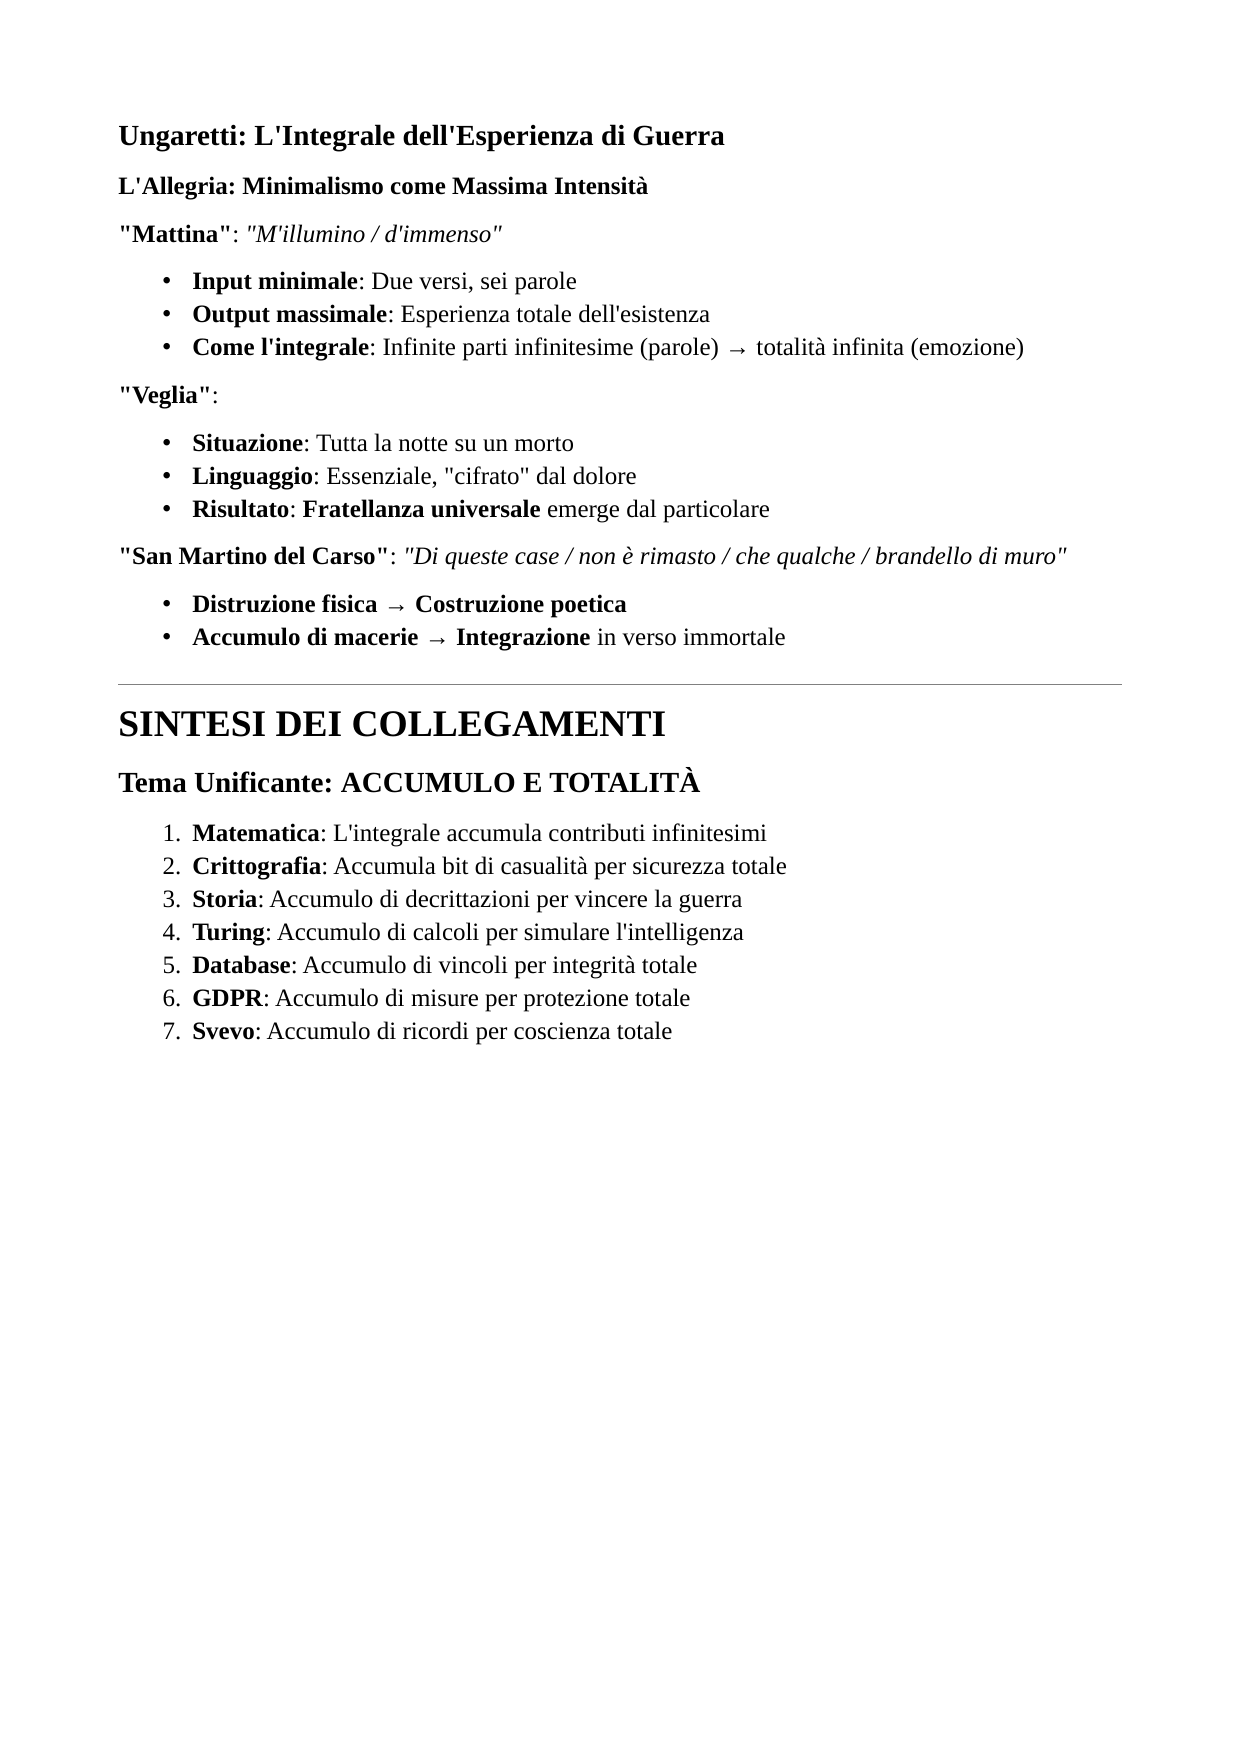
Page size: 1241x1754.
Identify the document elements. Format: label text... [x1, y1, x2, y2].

list Storia: Accumulo di decrittazioni per vincere la guerra [162, 884, 1122, 913]
list Come l'integrale: Infinite parti infinitesime (parole) → totalità infinita (emozione) [162, 332, 1122, 361]
list Matematica: L'integrale accumula contributi infinitesimi [162, 818, 1122, 847]
list Linguaggio: Essenziale, "cifrato" dal dolore [162, 461, 1122, 489]
list Turing: Accumulo di calcoli per simulare l'intelligenza [162, 917, 1122, 946]
list Situazione: Tutta la notte su un morto [162, 428, 1122, 456]
list Svevo: Accumulo di ricordi per coscienza totale [162, 1016, 1122, 1045]
list Distruzione fisica → Costruzione poetica [162, 589, 1122, 618]
subtitle SINTESI DEI COLLEGAMENTI [118, 701, 1122, 744]
text "San Martino del Carso": "Di queste case / non è rimasto / che qualche / brandello di muro" [118, 541, 1122, 570]
subtitle Ungaretti: L'Integrale dell'Esperienza di Guerra [118, 118, 1122, 152]
list Crittografia: Accumula bit di casualità per sicurezza totale [162, 851, 1122, 880]
list Input minimale: Due versi, sei parole [162, 266, 1122, 295]
list Output massimale: Esperienza totale dell'esistenza [162, 299, 1122, 328]
list Accumulo di macerie → Integrazione in verso immortale [162, 622, 1122, 651]
text "Mattina": "M'illumino / d'immenso" [118, 219, 1122, 248]
list GDPR: Accumulo di misure per protezione totale [162, 983, 1122, 1012]
list Risultato: Fratellanza universale emerge dal particolare [162, 494, 1122, 522]
subtitle L'Allegria: Minimalismo come Massima Intensità [118, 171, 1122, 200]
subtitle Tema Unificante: ACCUMULO E TOTALITÀ [118, 765, 1122, 799]
text "Veglia": [118, 380, 1122, 409]
list Database: Accumulo di vincoli per integrità totale [162, 950, 1122, 979]
